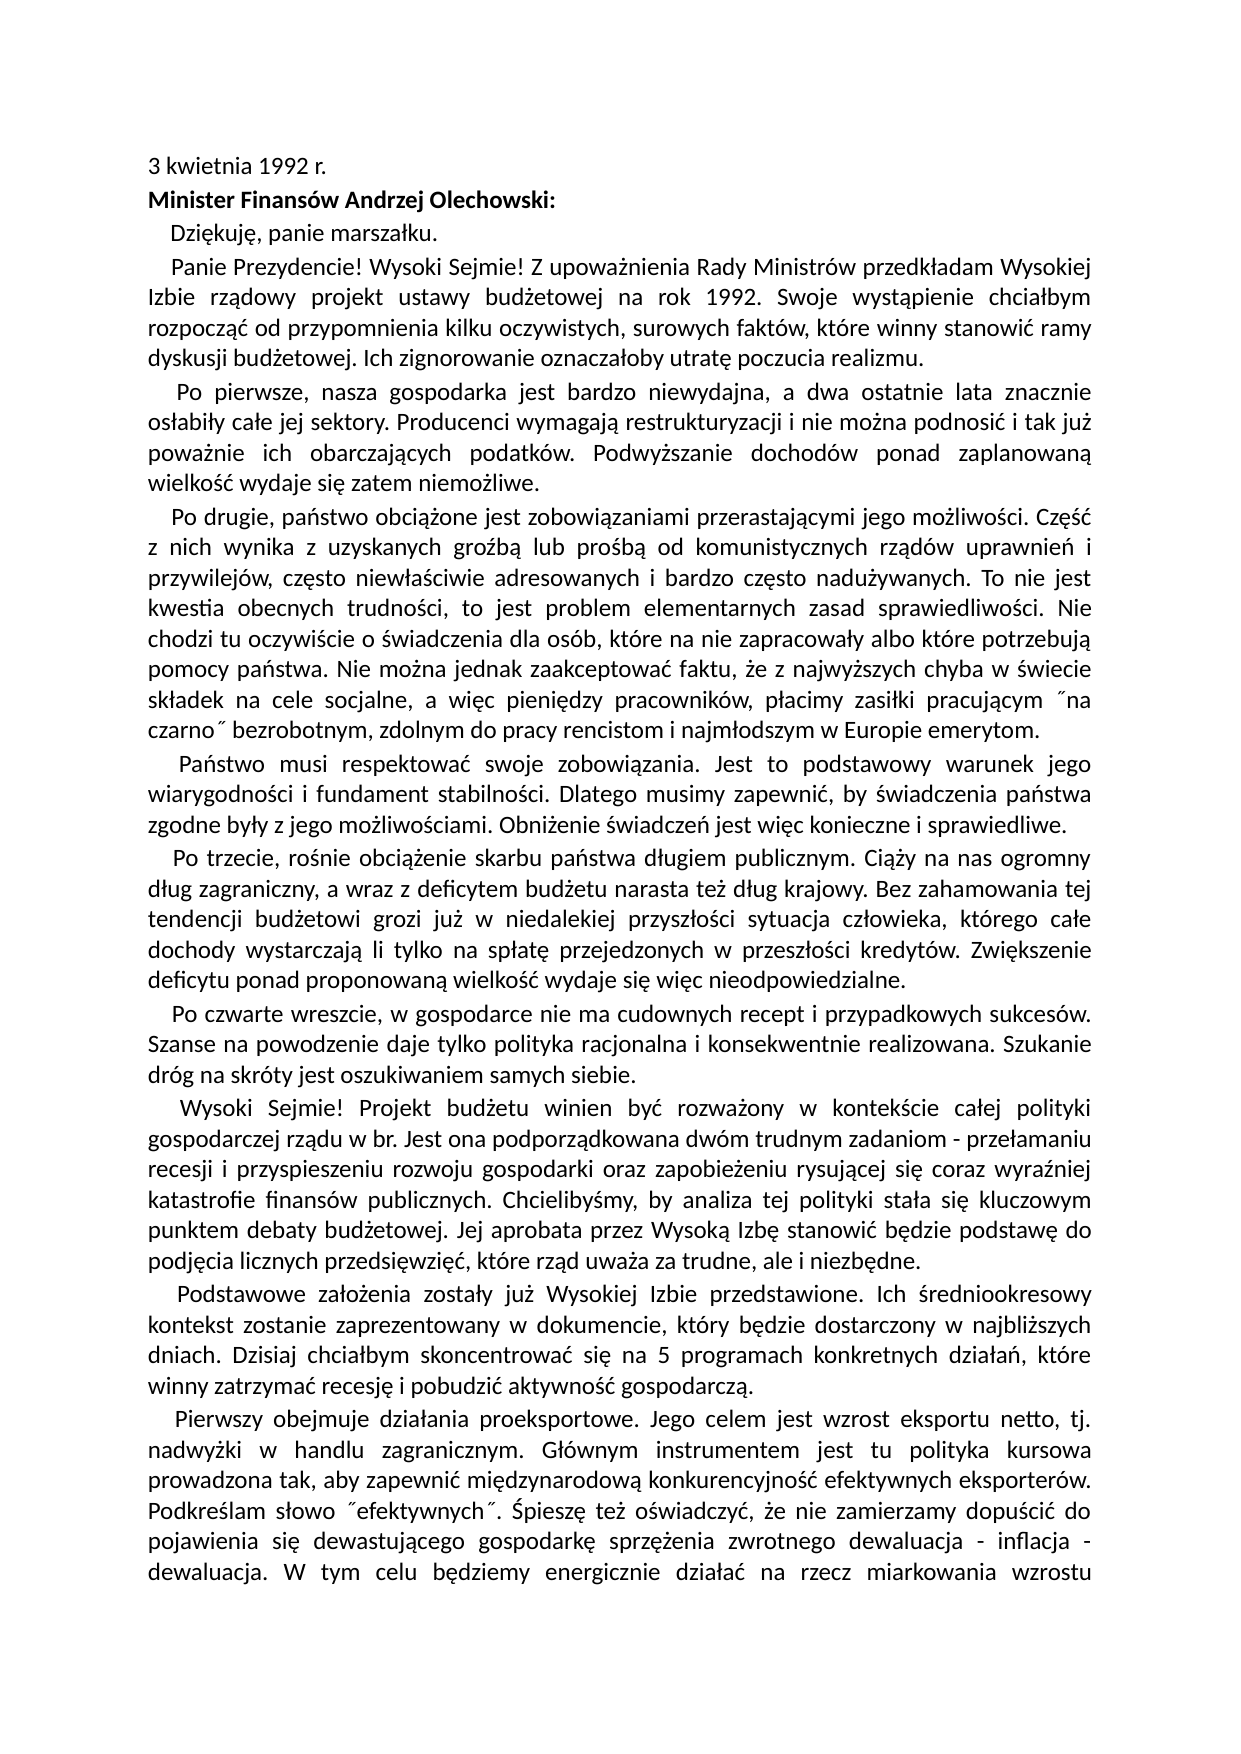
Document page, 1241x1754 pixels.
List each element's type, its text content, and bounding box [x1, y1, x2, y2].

text Wysoki Sejmie! Projekt budżetu winien być rozważony w kontekście całej polityki gospodarczej rządu w br. Jest ona podporządkowana dwóm trudnym zadaniom - przełamaniu recesji i przyspieszeniu rozwoju gospodarki oraz zapobieżeniu rysującej się coraz wyraźniej katastrofie finansów publicznych. Chcielibyśmy, by analiza tej polityki stała się kluczowym punktem debaty budżetowej. Jej aprobata przez Wysoką Izbę stanowić będzie podstawę do podjęcia licznych przedsięwzięć, które rząd uważa za trudne, ale i niezbędne. [148, 1092, 1093, 1276]
text Po drugie, państwo obciążone jest zobowiązaniami przerastającymi jego możliwości. Część z nich wynika z uzyskanych groźbą lub prośbą od komunistycznych rządów uprawnień i przywilejów, często niewłaściwie adresowanych i bardzo często nadużywanych. To nie jest kwestia obecnych trudności, to jest problem elementarnych zasad sprawiedliwości. Nie chodzi tu oczywiście o świadczenia dla osób, które na nie zapracowały albo które potrzebują pomocy państwa. Nie można jednak zaakceptować faktu, że z najwyższych chyba w świecie składek na cele socjalne, a więc pieniędzy pracowników, płacimy zasiłki pracującym ˝na czarno˝ bezrobotnym, zdolnym do pracy rencistom i najmłodszym w Europie emerytom. [148, 501, 1093, 745]
text Pierwszy obejmuje działania proeksportowe. Jego celem jest wzrost eksportu netto, tj. nadwyżki w handlu zagranicznym. Głównym instrumentem jest tu polityka kursowa prowadzona tak, aby zapewnić międzynarodową konkurencyjność efektywnych eksporterów. Podkreślam słowo ˝efektywnych˝. Śpieszę też oświadczyć, że nie zamierzamy dopuścić do pojawienia się dewastującego gospodarkę sprzężenia zwrotnego dewaluacja - inflacja - dewaluacja. W tym celu będziemy energicznie działać na rzecz miarkowania wzrostu [148, 1403, 1093, 1587]
text Podstawowe założenia zostały już Wysokiej Izbie przedstawione. Ich średniookresowy kontekst zostanie zaprezentowany w dokumencie, który będzie dostarczony w najbliższych dniach. Dzisiaj chciałbym skoncentrować się na 5 programach konkretnych działań, które winny zatrzymać recesję i pobudzić aktywność gospodarczą. [148, 1278, 1093, 1401]
text Minister Finansów Andrzej Olechowski: [148, 184, 1093, 214]
text 3 kwietnia 1992 r. [148, 151, 1093, 181]
text Po trzecie, rośnie obciążenie skarbu państwa długiem publicznym. Ciąży na nas ogromny dług zagraniczny, a wraz z deficytem budżetu narasta też dług krajowy. Bez zahamowania tej tendencji budżetowi grozi już w niedalekiej przyszłości sytuacja człowieka, którego całe dochody wystarczają li tylko na spłatę przejedzonych w przeszłości kredytów. Zwiększenie deficytu ponad proponowaną wielkość wydaje się więc nieodpowiedzialne. [148, 842, 1093, 995]
text Państwo musi respektować swoje zobowiązania. Jest to podstawowy warunek jego wiarygodności i fundament stabilności. Dlatego musimy zapewnić, by świadczenia państwa zgodne były z jego możliwościami. Obniżenie świadczeń jest więc konieczne i sprawiedliwe. [148, 748, 1093, 839]
text Po czwarte wreszcie, w gospodarce nie ma cudownych recept i przypadkowych sukcesów. Szanse na powodzenie daje tylko polityka racjonalna i konsekwentnie realizowana. Szukanie dróg na skróty jest oszukiwaniem samych siebie. [148, 998, 1093, 1089]
text Po pierwsze, nasza gospodarka jest bardzo niewydajna, a dwa ostatnie lata znacznie osłabiły całe jej sektory. Producenci wymagają restrukturyzacji i nie można podnosić i tak już poważnie ich obarczających podatków. Podwyższanie dochodów ponad zaplanowaną wielkość wydaje się zatem niemożliwe. [148, 376, 1093, 498]
text Dziękuję, panie marszałku. [148, 217, 1093, 248]
text Panie Prezydencie! Wysoki Sejmie! Z upoważnienia Rady Ministrów przedkładam Wysokiej Izbie rządowy projekt ustawy budżetowej na rok 1992. Swoje wystąpienie chciałbym rozpocząć od przypomnienia kilku oczywistych, surowych faktów, które winny stanowić ramy dyskusji budżetowej. Ich zignorowanie oznaczałoby utratę poczucia realizmu. [148, 251, 1093, 373]
